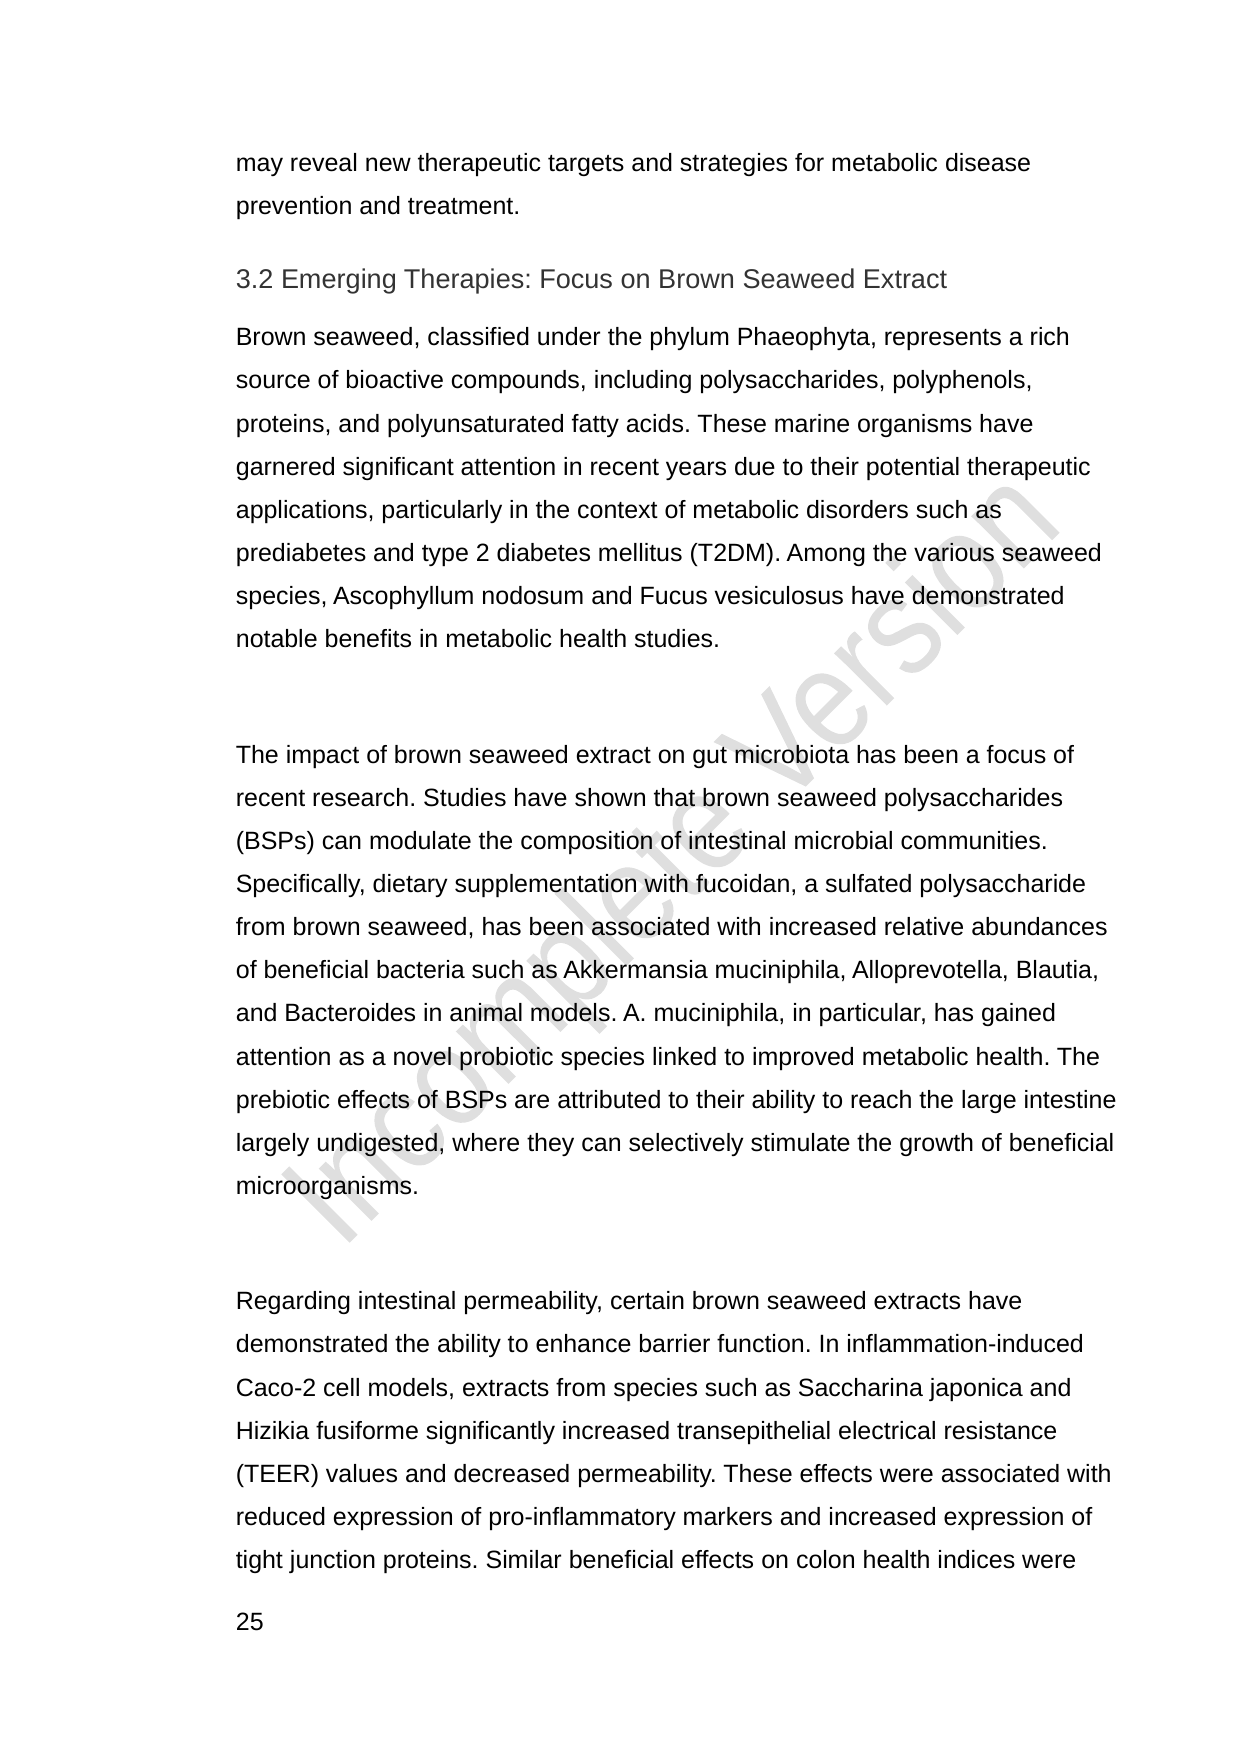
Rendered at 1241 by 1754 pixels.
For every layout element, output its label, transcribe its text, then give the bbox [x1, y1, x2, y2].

text Brown seaweed, classified under the phylum Phaeophyta, represents a rich source of bioactive compounds, including polysaccharides, polyphenols, proteins, and polyunsaturated fatty acids. These marine organisms have garnered significant attention in recent years due to their potential therapeutic applications, particularly in the context of metabolic disorders such as prediabetes and type 2 diabetes mellitus (T2DM). Among the various seaweed species, Ascophyllum nodosum and Fucus vesiculosus have demonstrated notable benefits in metabolic health studies. [236, 322, 1122, 653]
text The impact of brown seaweed extract on gut microbiota has been a focus of recent research. Studies have shown that brown seaweed polysaccharides (BSPs) can modulate the composition of intestinal microbial communities. Specifically, dietary supplementation with fucoidan, a sulfated polysaccharide from brown seaweed, has been associated with increased relative abundances of beneficial bacteria such as Akkermansia muciniphila, Alloprevotella, Blautia, and Bacteroides in animal models. A. muciniphila, in particular, has gained attention as a novel probiotic species linked to improved metabolic health. The prebiotic effects of BSPs are attributed to their ability to reach the large intestine largely undigested, where they can selectively stimulate the growth of beneficial microorganisms. [236, 740, 1122, 1200]
text may reveal new therapeutic targets and strategies for metabolic disease prevention and treatment. [236, 148, 1122, 219]
subtitle 3.2 Emerging Therapies: Focus on Brown Seaweed Extract [236, 263, 1122, 294]
text Regarding intestinal permeability, certain brown seaweed extracts have demonstrated the ability to enhance barrier function. In inflammation-induced Caco-2 cell models, extracts from species such as Saccharina japonica and Hizikia fusiforme significantly increased transepithelial electrical resistance (TEER) values and decreased permeability. These effects were associated with reduced expression of pro-inflammatory markers and increased expression of tight junction proteins. Similar beneficial effects on colon health indices were [236, 1286, 1122, 1574]
